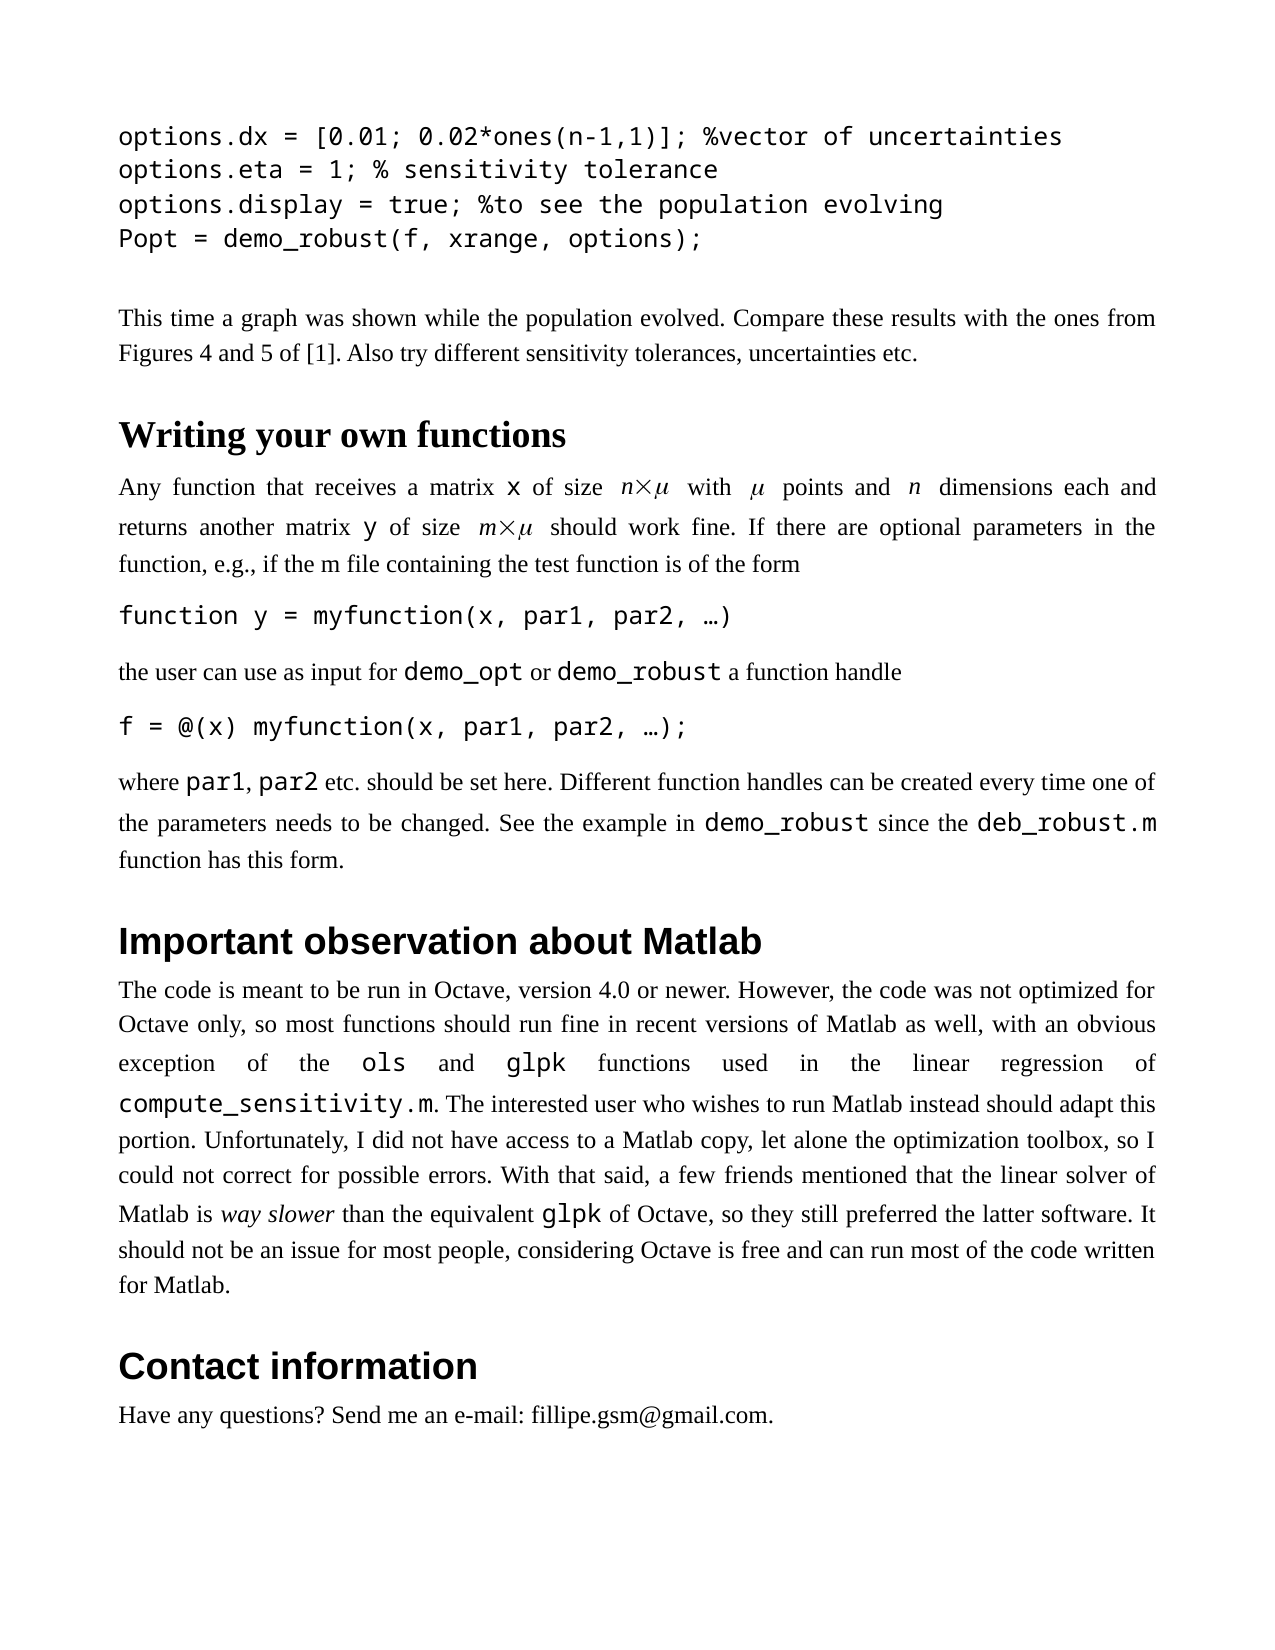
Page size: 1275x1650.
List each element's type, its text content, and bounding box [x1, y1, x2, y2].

text where par1, par2 etc. should be set here. Different function handles can be created every time one of the parameters needs to be changed. See the example in demo_robust since the deb_robust.m function has this form. [118, 764, 1157, 873]
text options.display = true; %to see the population evolving [118, 186, 1157, 220]
text Have any questions? Send me an e-mail: fillipe.gsm@gmail.com. [118, 1400, 1157, 1429]
text Popt = demo_robust(f, xrange, options); [118, 220, 1157, 254]
text This time a graph was shown while the population evolved. Compare these results with the ones from Figures 4 and 5 of [1]. Also try different sensitivity tolerances, uncertainties etc. [118, 303, 1157, 367]
subtitle Contact information [118, 1344, 1157, 1387]
subtitle Important observation about Matlab [118, 919, 1157, 962]
text Any function that receives a matrix x of sizewithpoints anddimensions each and returns another matrix y of sizeshould work fine. If there are optional parameters in the function, e.g., if the m file containing the test function is of the form [118, 468, 1157, 577]
text the user can use as input for demo_opt or demo_robust a function handle [118, 653, 1157, 687]
text f = @(x) myfunction(x, par1, par2, …); [118, 709, 1157, 743]
subtitle Writing your own functions [118, 412, 1157, 456]
text function y = myfunction(x, par1, par2, …) [118, 598, 1157, 632]
text options.dx = [0.01; 0.02*ones(n-1,1)]; %vector of uncertainties [118, 118, 1157, 152]
text The code is meant to be run in Octave, version 4.0 or newer. However, the code was not optimized for Octave only, so most functions should run fine in recent versions of Matlab as well, with an obvious exception of the ols and glpk functions used in the linear regression of compute_sensitivity.m. The interested user who wishes to run Matlab instead should adapt this portion. Unfortunately, I did not have access to a Matlab copy, let alone the optimization toolbox, so I could not correct for possible errors. With that said, a few friends mentioned that the linear solver of Matlab is way slower than the equivalent glpk of Octave, so they still preferred the latter software. It should not be an issue for most people, considering Octave is free and can run most of the code written for Matlab. [118, 975, 1157, 1298]
text options.eta = 1; % sensitivity tolerance [118, 152, 1157, 186]
